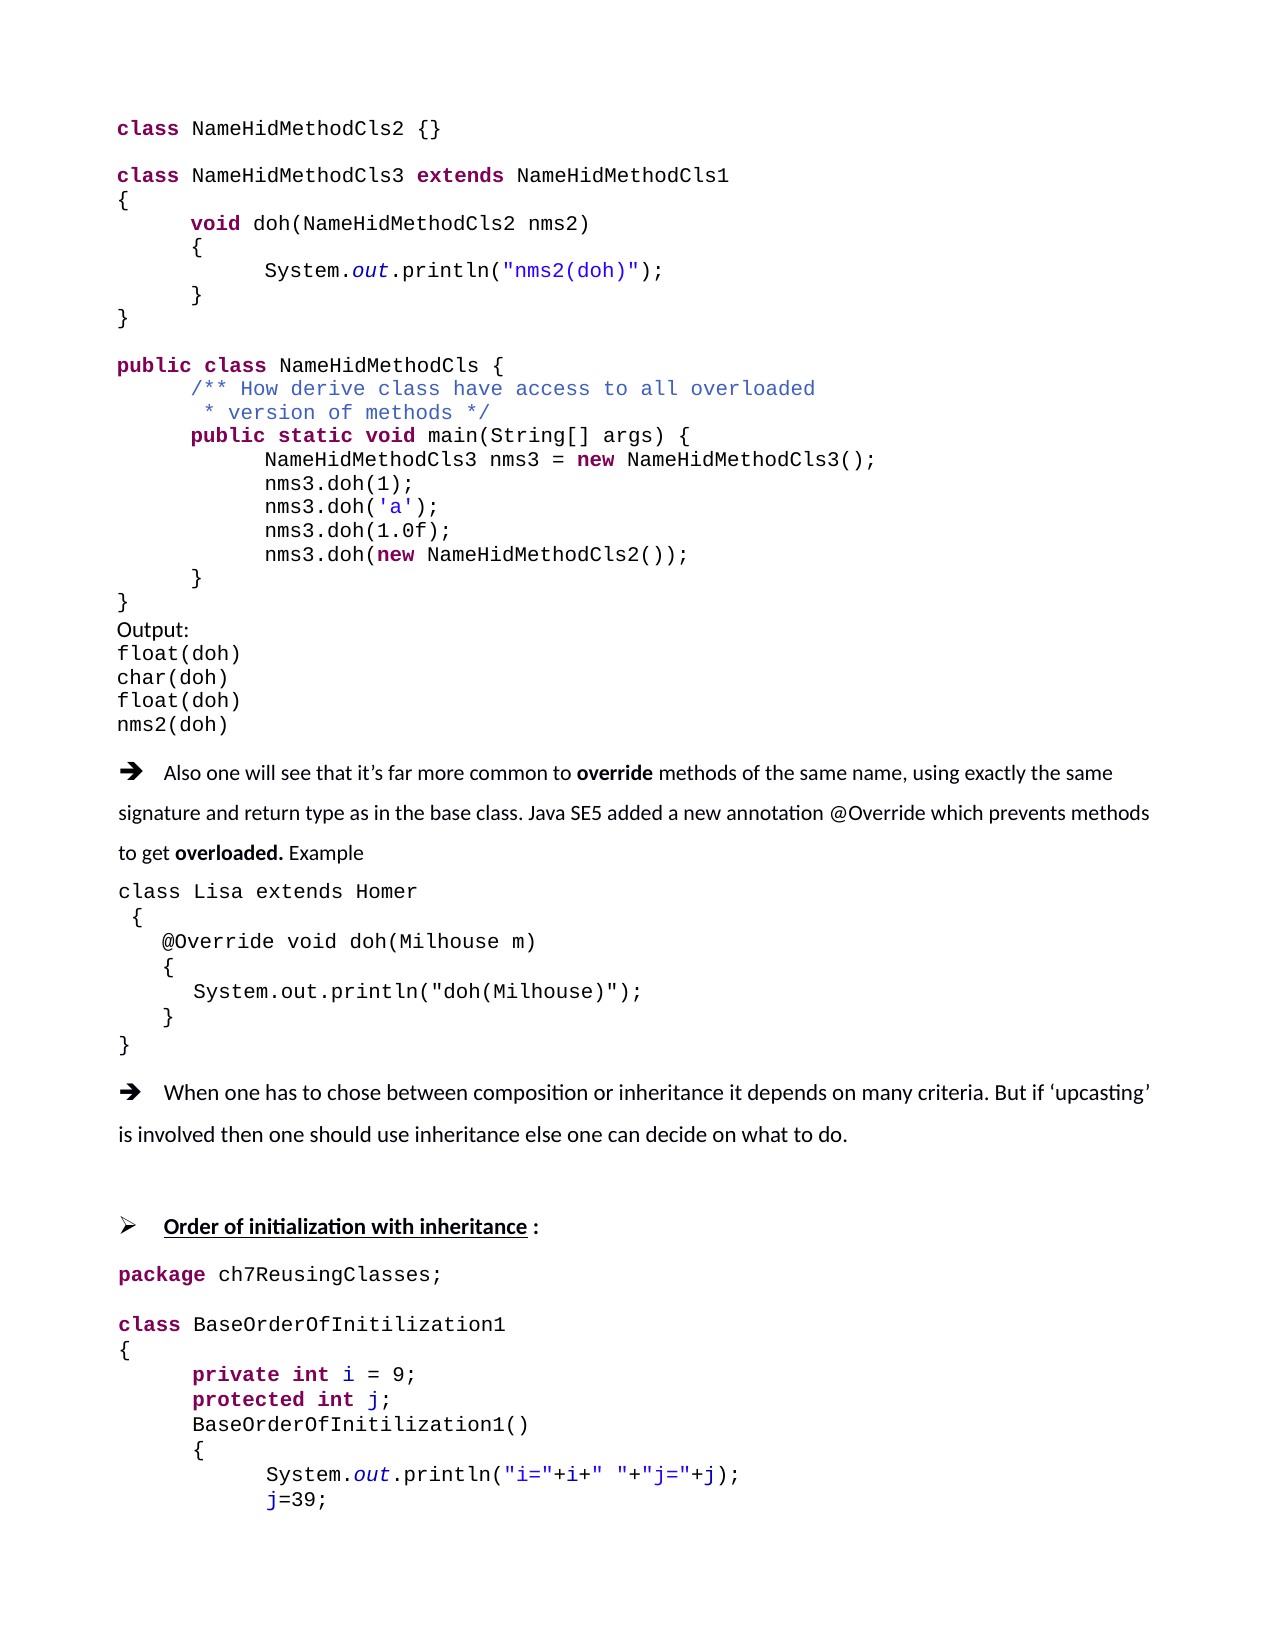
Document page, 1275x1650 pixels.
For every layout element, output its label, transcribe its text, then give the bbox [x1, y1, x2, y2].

text class NameHidMethodCls2 {} [117, 118, 1157, 142]
text } [117, 591, 1157, 615]
text { [118, 904, 1157, 929]
text @Override void doh(Milhouse m) [162, 929, 1157, 954]
text } [118, 1029, 1157, 1057]
text void doh(NameHidMethodCls2 nms2) [117, 213, 1157, 236]
text nms3.doh(new NameHidMethodCls2()); [117, 544, 1157, 567]
text class BaseOrderOfInitilization1 [118, 1311, 1157, 1336]
text class NameHidMethodCls3 extends NameHidMethodCls1 [117, 165, 1157, 189]
text BaseOrderOfInitilization1() [118, 1411, 1157, 1436]
text { [162, 954, 1157, 979]
list Also one will see that it’s far more common to override methods of the same name, using exactly the same signature and return type as in the base class. Java SE5 added a new annotation @Override which prevents methods to get overloaded. Example [118, 759, 1157, 865]
text * version of methods */ [117, 402, 1157, 426]
text } [117, 284, 1157, 307]
text nms3.doh(1); [117, 473, 1157, 496]
text private int i = 9; [118, 1361, 1157, 1386]
text public static void main(String[] args) { [117, 426, 1157, 449]
text } [117, 567, 1157, 591]
text nms2(doh) [117, 714, 1157, 738]
text { [118, 1336, 1157, 1361]
text { [118, 1436, 1157, 1461]
text { [117, 189, 1157, 213]
text package ch7ReusingClasses; [118, 1261, 1157, 1286]
text /** How derive class have access to all overloaded [117, 378, 1157, 402]
text j=39; [118, 1486, 1157, 1511]
text protected int j; [118, 1386, 1157, 1411]
list Order of initialization with inheritance : [118, 1212, 1157, 1241]
text NameHidMethodCls3 nms3 = new NameHidMethodCls3(); [117, 449, 1157, 473]
text System.out.println("nms2(doh)"); [117, 260, 1157, 284]
text float(doh) [117, 643, 1157, 667]
text } [117, 307, 1157, 331]
text } [162, 1004, 1157, 1029]
list When one has to chose between composition or inheritance it depends on many criteria. But if ‘upcasting’ is involved then one should use inheritance else one can decide on what to do. [118, 1078, 1157, 1148]
text nms3.doh('a'); [117, 496, 1157, 520]
text Output: [117, 615, 1157, 643]
text char(doh) [117, 667, 1157, 691]
text float(doh) [117, 691, 1157, 714]
text { [117, 236, 1157, 260]
text class Lisa extends Homer [118, 879, 1157, 904]
text System.out.println("doh(Milhouse)"); [162, 979, 1157, 1004]
text nms3.doh(1.0f); [117, 520, 1157, 544]
text System.out.println("i="+i+" "+"j="+j); [118, 1461, 1157, 1486]
text public class NameHidMethodCls { [117, 354, 1157, 378]
